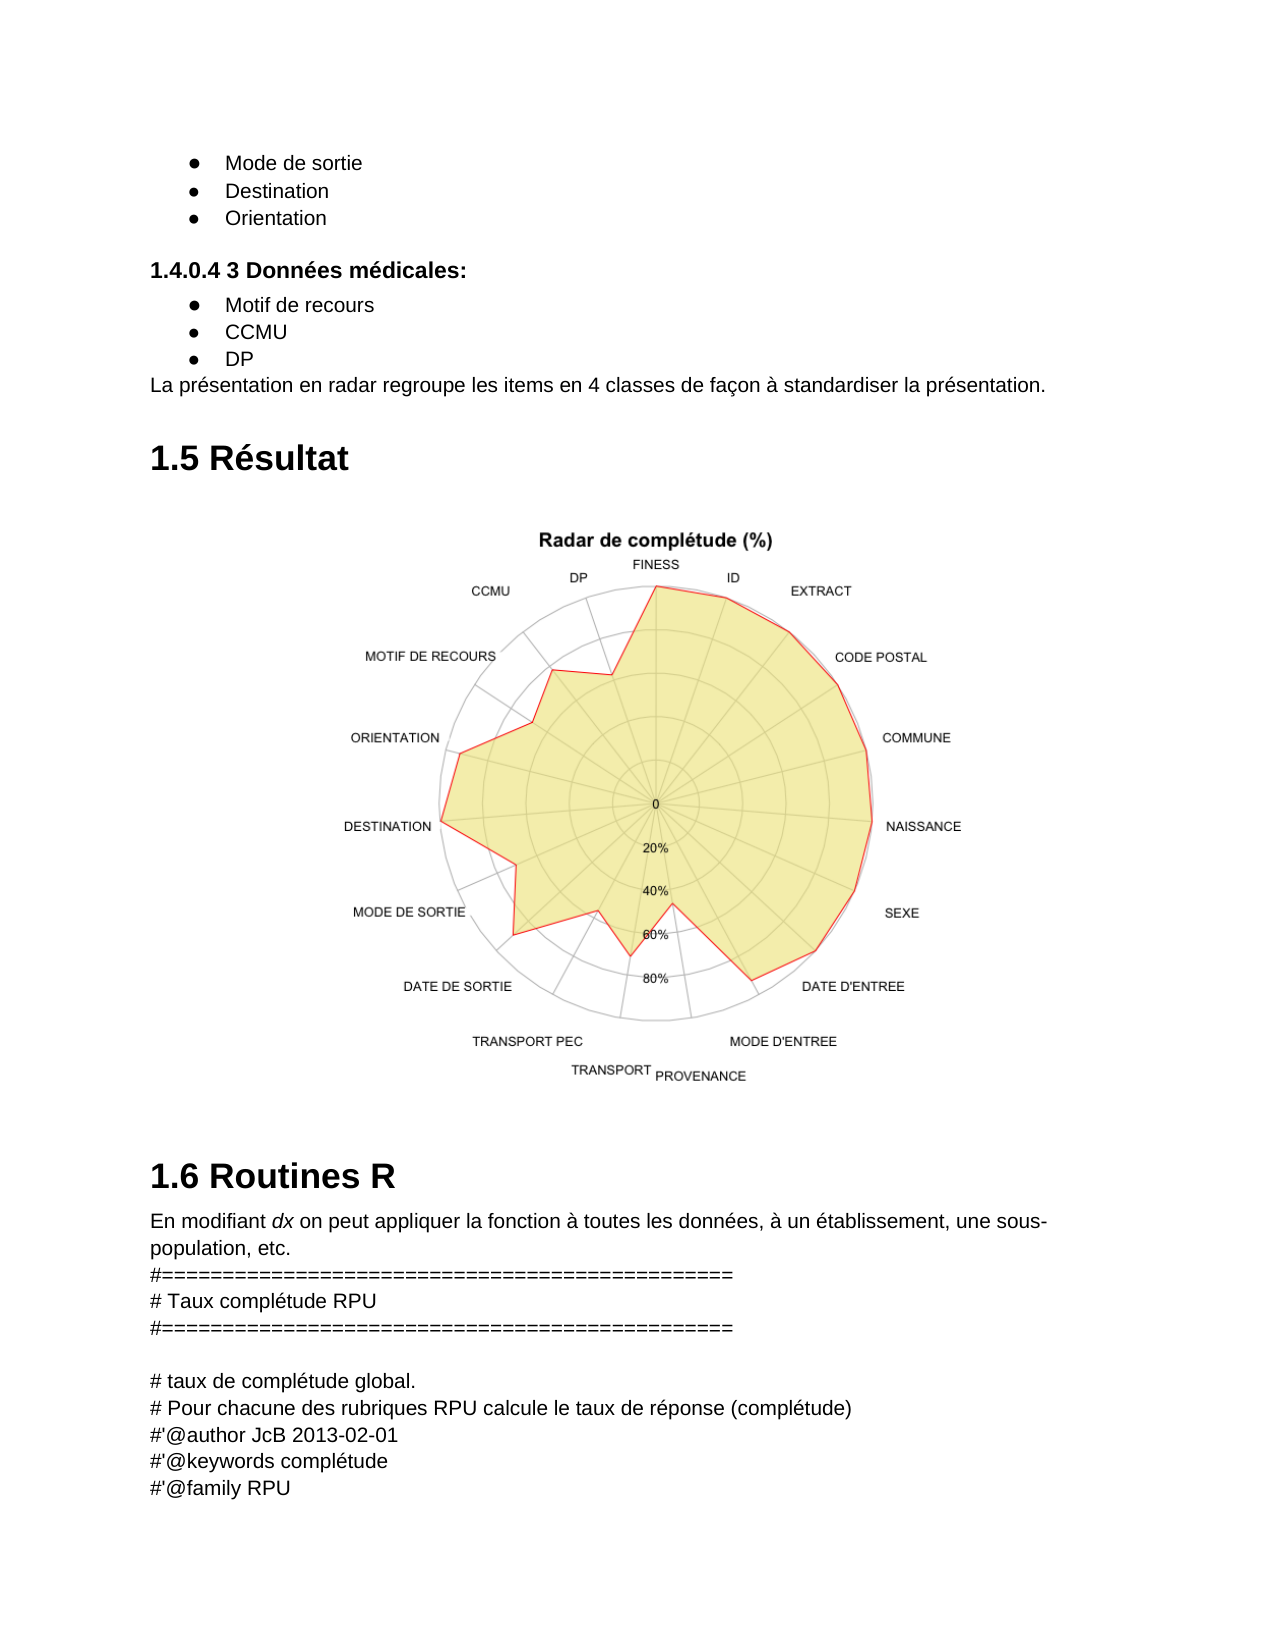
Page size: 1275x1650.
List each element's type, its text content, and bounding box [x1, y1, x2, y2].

list Destination [187, 179, 1125, 203]
text La présentation en radar regroupe les items en 4 classes de façon à standardiser la présentation. [150, 374, 1125, 397]
list Mode de sortie [187, 150, 1125, 176]
list CCMU [187, 321, 1125, 344]
list DP [187, 347, 1125, 371]
picture [168, 510, 1144, 1097]
list Motif de recours [187, 291, 1125, 317]
subtitle 1.5 Résultat [150, 438, 1125, 478]
subtitle 1.4.0.4 3 Données médicales: [150, 258, 1125, 283]
subtitle 1.6 Routines R [150, 1156, 1125, 1196]
text En modifiant dx on peut appliquer la fonction à toutes les données, à un établissement, une sous-population, etc. [150, 1210, 1125, 1260]
list Orientation [187, 206, 1125, 229]
text #=============================================== # Taux complétude RPU #=============================================== # taux de complétude global. # Pour chacune des rubriques RPU calcule le taux de réponse (complétude) #'@author JcB 2013-02-01 #'@keywords complétude #'@family RPU [150, 1263, 1125, 1500]
